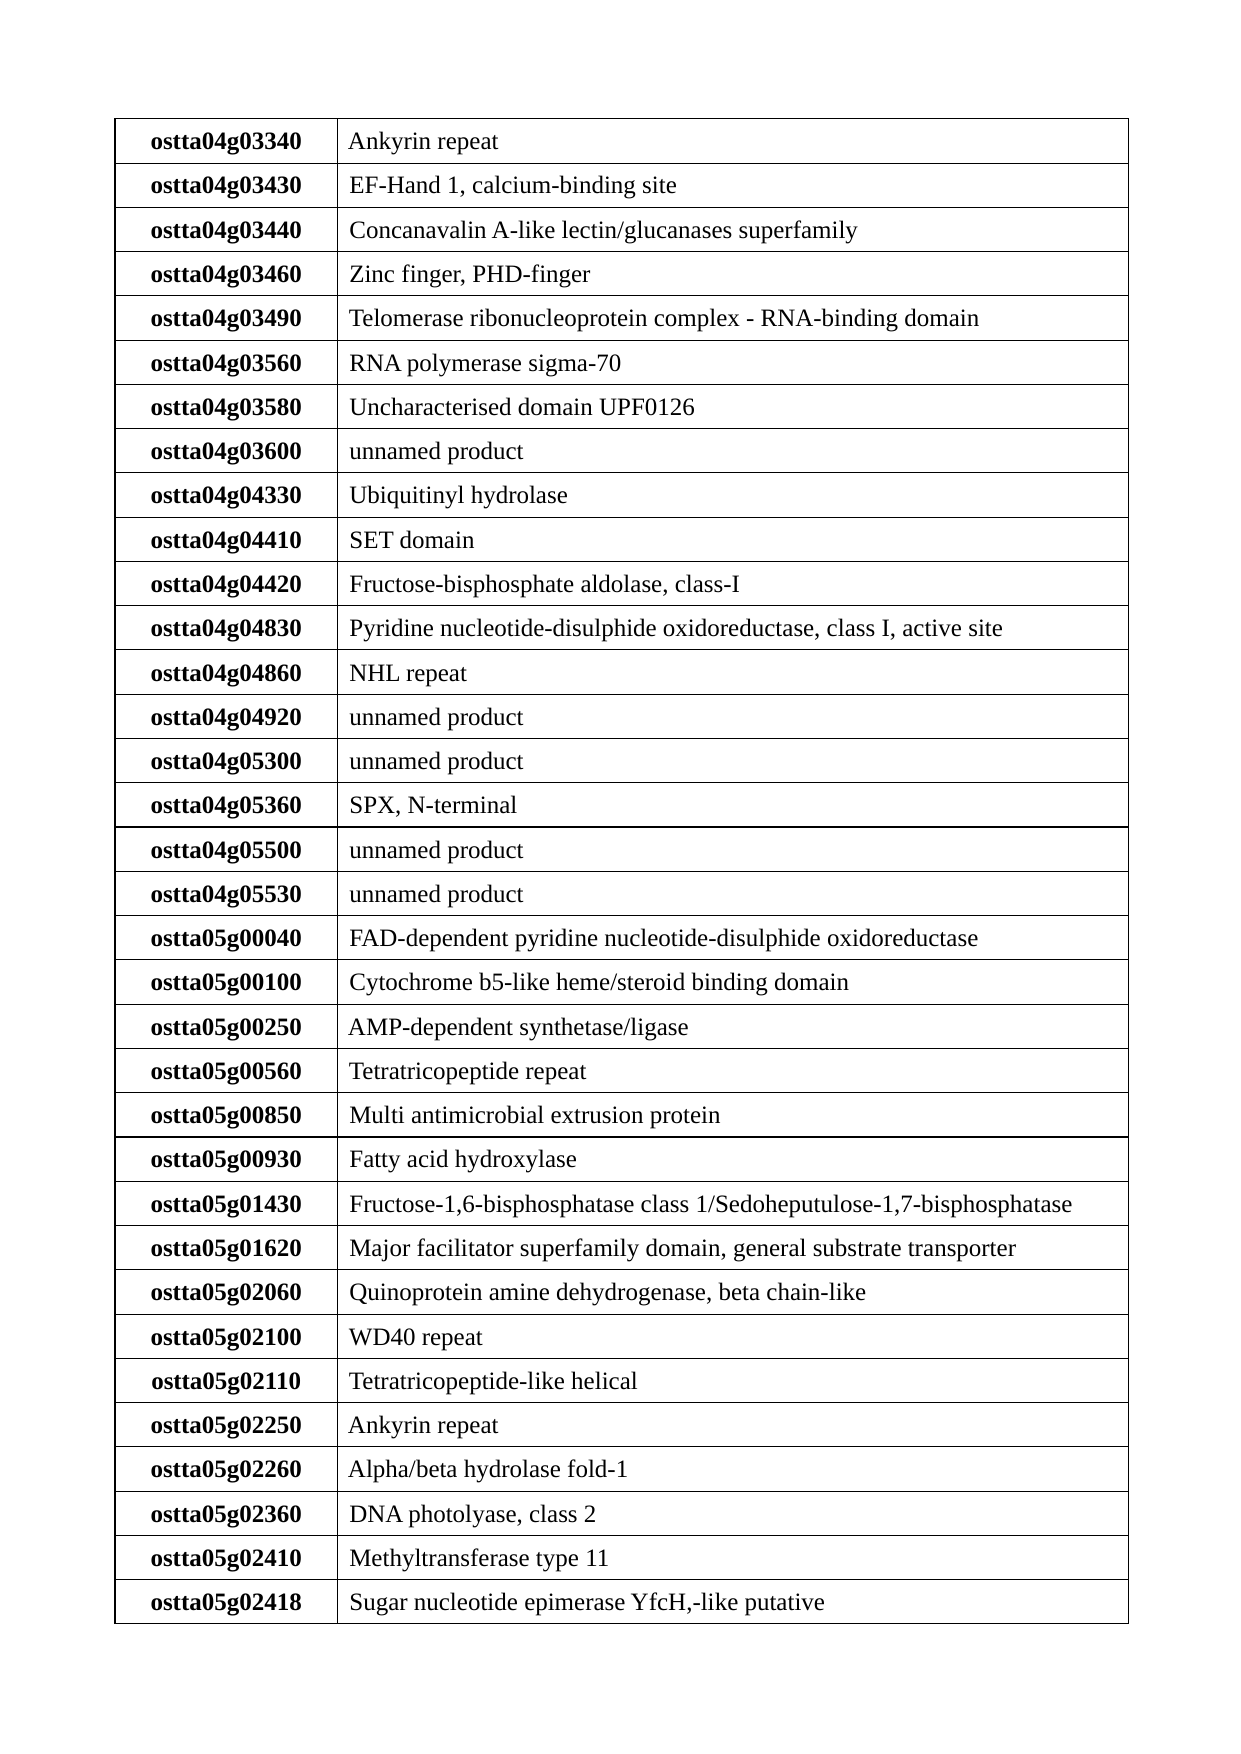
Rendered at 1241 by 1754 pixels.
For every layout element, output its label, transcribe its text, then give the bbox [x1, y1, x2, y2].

table_cell Zinc finger, PHD-finger [338, 252, 1128, 295]
table_cell Fructose-bisphosphate aldolase, class-I [338, 562, 1128, 605]
table_cell [1129, 1181, 1240, 1225]
table_cell ostta04g05360 [116, 783, 337, 826]
table_cell Ankyrin repeat [338, 119, 1128, 162]
table_cell [1129, 163, 1240, 207]
table_cell [1129, 1579, 1240, 1623]
table_cell Quinoprotein amine dehydrogenase, beta chain-like [338, 1270, 1128, 1313]
table_cell ostta04g04330 [116, 473, 337, 517]
table_cell ostta05g02260 [116, 1447, 337, 1491]
table_cell [1129, 694, 1240, 738]
table_cell [1129, 295, 1240, 339]
table_cell Tetratricopeptide repeat [338, 1049, 1128, 1092]
table_cell FAD-dependent pyridine nucleotide-disulphide oxidoreductase [338, 916, 1128, 959]
table_cell ostta05g02060 [116, 1270, 337, 1313]
table_cell ostta04g03340 [116, 119, 337, 162]
table_cell [1129, 340, 1240, 384]
table_cell ostta04g03560 [116, 341, 337, 384]
table_cell Sugar nucleotide epimerase YfcH,-like putative [338, 1580, 1128, 1623]
table_cell [1129, 1048, 1240, 1092]
table_cell ostta04g04830 [116, 606, 337, 649]
table_cell [1129, 915, 1240, 959]
table_cell ostta04g03580 [116, 385, 337, 428]
table_cell Ubiquitinyl hydrolase [338, 473, 1128, 517]
table_cell ostta04g04860 [116, 650, 337, 694]
table_cell DNA photolyase, class 2 [338, 1492, 1128, 1535]
table_cell ostta05g00100 [116, 960, 337, 1003]
table_cell ostta05g00850 [116, 1093, 337, 1136]
table_cell unnamed product [338, 872, 1128, 915]
table_cell [1129, 605, 1240, 649]
table_cell RNA polymerase sigma-70 [338, 341, 1128, 384]
table_cell Telomerase ribonucleoprotein complex - RNA-binding domain [338, 296, 1128, 339]
table_cell Concanavalin A-like lectin/glucanases superfamily [338, 208, 1128, 251]
table_cell ostta05g01430 [116, 1182, 337, 1225]
table_cell [1129, 1136, 1240, 1181]
table_cell [1129, 472, 1240, 517]
table_cell ostta05g00250 [116, 1005, 337, 1048]
table_cell ostta05g02250 [116, 1403, 337, 1446]
table_cell [1129, 1225, 1240, 1269]
table_cell ostta04g03430 [116, 164, 337, 207]
table_cell [1129, 738, 1240, 782]
table_cell ostta05g00040 [116, 916, 337, 959]
table_cell unnamed product [338, 429, 1128, 472]
table_cell ostta04g03600 [116, 429, 337, 472]
table_cell [1129, 207, 1240, 251]
table_cell Fatty acid hydroxylase [338, 1138, 1128, 1181]
table_cell ostta05g00930 [116, 1138, 337, 1181]
table_cell Ankyrin repeat [338, 1403, 1128, 1446]
table_cell [1129, 826, 1240, 871]
table_cell ostta05g00560 [116, 1049, 337, 1092]
table_cell Cytochrome b5-like heme/steroid binding domain [338, 960, 1128, 1003]
table_cell Alpha/beta hydrolase fold-1 [338, 1447, 1128, 1491]
table_cell [1129, 649, 1240, 694]
table_cell [1129, 561, 1240, 605]
table_cell [1129, 1092, 1240, 1136]
table_cell SET domain [338, 518, 1128, 561]
table_cell Multi antimicrobial extrusion protein [338, 1093, 1128, 1136]
table_cell ostta04g05530 [116, 872, 337, 915]
table_cell Major facilitator superfamily domain, general substrate transporter [338, 1226, 1128, 1269]
table_cell unnamed product [338, 739, 1128, 782]
table_cell ostta04g03440 [116, 208, 337, 251]
table_cell ostta04g03460 [116, 252, 337, 295]
table_cell NHL repeat [338, 650, 1128, 694]
table_cell EF-Hand 1, calcium-binding site [338, 164, 1128, 207]
table_cell [1129, 1269, 1240, 1313]
table_cell ostta05g02360 [116, 1492, 337, 1535]
table_cell [1129, 384, 1240, 428]
table_cell [1129, 871, 1240, 915]
table_cell Pyridine nucleotide-disulphide oxidoreductase, class I, active site [338, 606, 1128, 649]
table_cell [1129, 782, 1240, 826]
table_cell ostta04g05300 [116, 739, 337, 782]
table_cell [1129, 1535, 1240, 1579]
table_cell [1129, 428, 1240, 472]
table_cell Tetratricopeptide-like helical [338, 1359, 1128, 1402]
table_cell ostta04g03490 [116, 296, 337, 339]
table_cell [1129, 959, 1240, 1003]
table_cell Uncharacterised domain UPF0126 [338, 385, 1128, 428]
table_cell [1129, 1004, 1240, 1048]
table_cell ostta05g02110 [116, 1359, 337, 1402]
table_cell [1129, 1358, 1240, 1402]
table_cell [1129, 1491, 1240, 1535]
table_cell ostta04g04920 [116, 695, 337, 738]
table_cell ostta04g04410 [116, 518, 337, 561]
table_cell unnamed product [338, 695, 1128, 738]
table_cell SPX, N-terminal [338, 783, 1128, 826]
table_cell AMP-dependent synthetase/ligase [338, 1005, 1128, 1048]
table_cell [1129, 1446, 1240, 1491]
table_cell [1129, 1314, 1240, 1358]
table_cell ostta04g04420 [116, 562, 337, 605]
table_cell ostta05g02410 [116, 1536, 337, 1579]
table_cell Fructose-1,6-bisphosphatase class 1/Sedoheputulose-1,7-bisphosphatase [338, 1182, 1128, 1225]
table_cell WD40 repeat [338, 1315, 1128, 1358]
table_cell ostta05g02418 [116, 1580, 337, 1623]
table_cell [1129, 1402, 1240, 1446]
table_cell ostta05g01620 [116, 1226, 337, 1269]
table_cell [1129, 118, 1240, 162]
table_cell [1129, 517, 1240, 561]
table_cell ostta05g02100 [116, 1315, 337, 1358]
table_cell [1129, 251, 1240, 295]
table_cell Methyltransferase type 11 [338, 1536, 1128, 1579]
table_cell unnamed product [338, 828, 1128, 871]
table_cell ostta04g05500 [116, 828, 337, 871]
